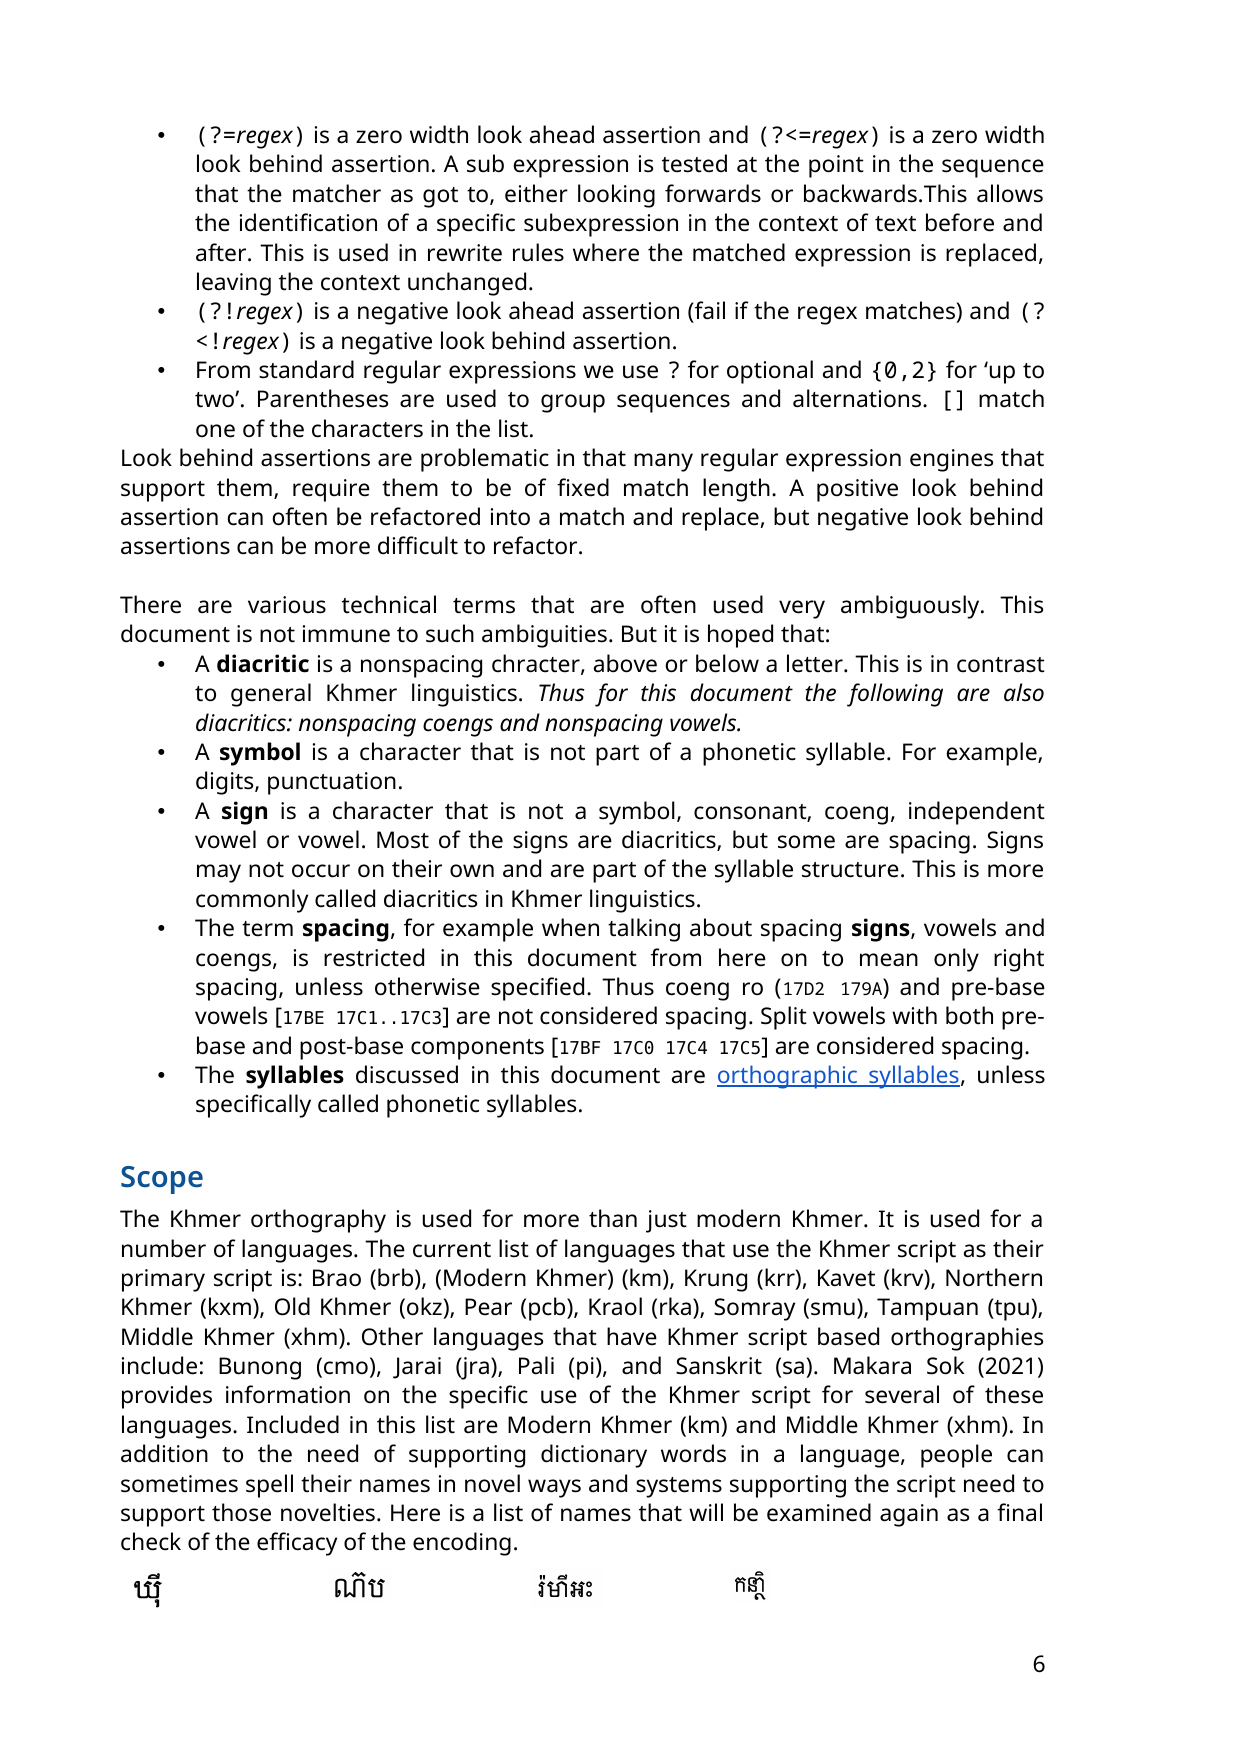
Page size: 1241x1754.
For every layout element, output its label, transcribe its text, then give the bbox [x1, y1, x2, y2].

list A symbol is a character that is not part of a phonetic syllable. For example, digits, punctuation. [157, 737, 1046, 796]
list (?=regex) is a zero width look ahead assertion and (?<=regex) is a zero width look behind assertion. A sub expression is tested at the point in the sequence that the matcher as got to, either looking forwards or backwards.This allows the identification of a specific subexpression in the context of text before and after. This is used in rewrite rules where the matched expression is replaced, leaving the context unchanged. [157, 120, 1046, 296]
picture [530, 1567, 602, 1609]
picture [330, 1567, 391, 1604]
list (?!regex) is a negative look ahead assertion (fail if the regex matches) and (?<!regex) is a negative look behind assertion. [157, 296, 1046, 355]
table_header [920, 1557, 1048, 1621]
text The Khmer orthography is used for more than just modern Khmer. It is used for a number of languages. The current list of languages that use the Khmer script as their primary script is: Brao (brb), (Modern Khmer) (km), Krung (krr), Kavet (krv), Northern Khmer (kxm), Old Khmer (okz), Pear (pcb), Kraol (rka), Somray (smu), Tampuan (tpu), Middle Khmer (xhm). Other languages that have Khmer script based orthographies include: Bunong (cmo), Jarai (jra), Pali (pi), and Sanskrit (sa). Makara Sok (2021) provides information on the specific use of the Khmer script for several of these languages. Included in this list are Modern Khmer (km) and Middle Khmer (xhm). In addition to the need of supporting dictionary words in a language, people can sometimes spell their names in novel ways and systems supporting the script need to support those novelties. Here is a list of names that will be examined again as a final check of the efficacy of the encoding. [120, 1204, 1046, 1557]
list The syllables discussed in this document are orthographic syllables, unless specifically called phonetic syllables. [157, 1060, 1046, 1119]
list The term spacing, for example when talking about spacing signs, vowels and coengs, is restricted in this document from here on to mean only right spacing, unless otherwise specified. Thus coeng ro (17D2 179A) and pre-base vowels [17BE 17C1..17C3] are not considered spacing. Split vowels with both pre-base and post-base components [17BF 17C0 17C4 17C5] are considered spacing. [157, 913, 1046, 1060]
table_header [320, 1557, 520, 1621]
text Look behind assertions are problematic in that many regular expression engines that support them, require them to be of fixed match length. A positive look behind assertion can often be refactored into a match and replace, but negative look behind assertions can be more difficult to refactor. [120, 443, 1046, 561]
list A diacritic is a nonspacing chracter, above or below a letter. This is in contrast to general Khmer linguistics. Thus for this document the following are also diacritics: nonspacing coengs and nonspacing vowels. [157, 649, 1046, 737]
subtitle Scope [120, 1156, 1046, 1196]
table_header [720, 1557, 920, 1621]
text There are various technical terms that are often used very ambiguously. This document is not immune to such ambiguities. But it is hoped that: [120, 590, 1046, 649]
picture [730, 1567, 771, 1604]
list A sign is a character that is not a symbol, consonant, coeng, independent vowel or vowel. Most of the signs are diacritics, but some are spacing. Signs may not occur on their own and are part of the syllable structure. This is more commonly called diacritics in Khmer linguistics. [157, 796, 1046, 913]
list From standard regular expressions we use ? for optional and {0,2} for ‘up to two’. Parentheses are used to group sequences and alternations. [] match one of the characters in the list. [157, 355, 1046, 443]
table_header [520, 1557, 720, 1621]
picture [130, 1567, 166, 1611]
table_header [120, 1557, 320, 1621]
